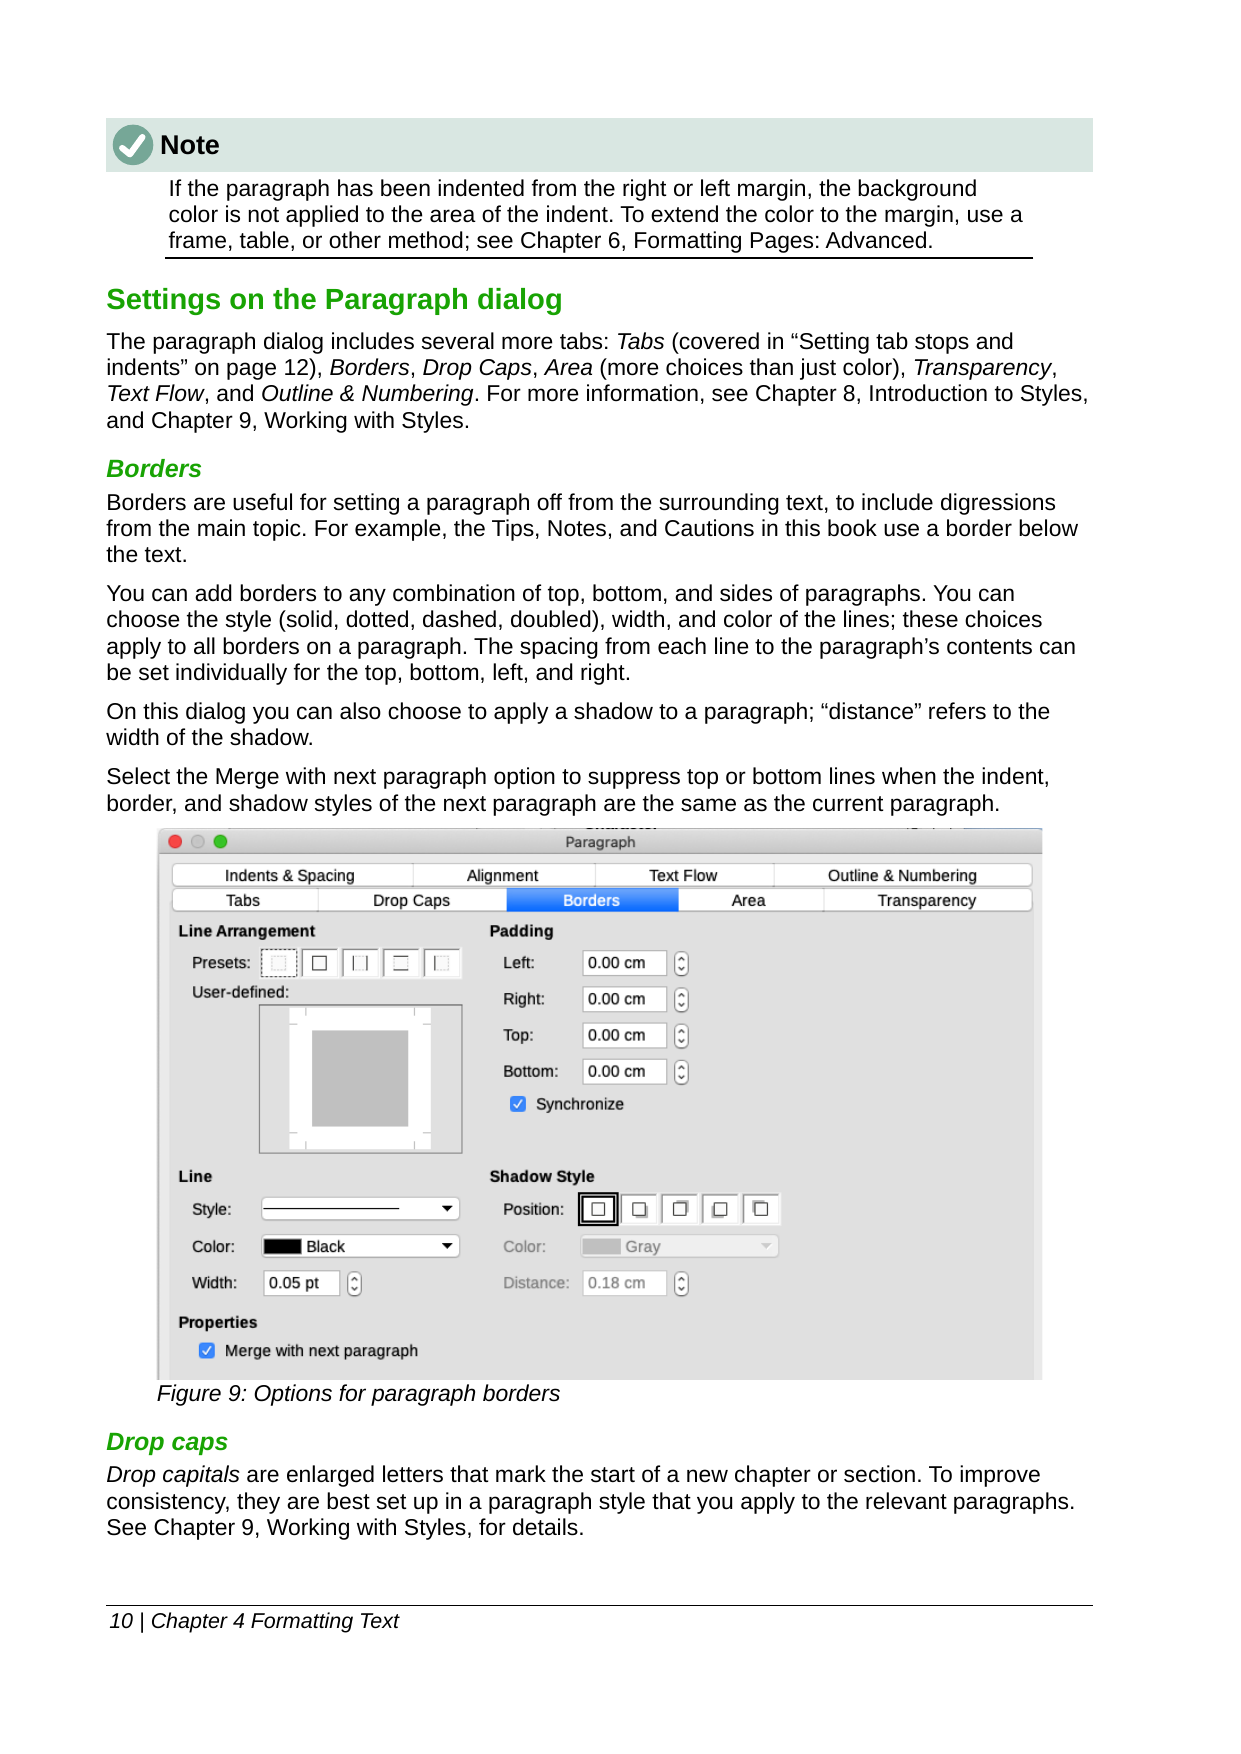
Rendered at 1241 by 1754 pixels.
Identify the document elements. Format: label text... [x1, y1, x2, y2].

text Drop capitals are enlarged letters that mark the start of a new chapter or section. To improve consistency, they are best set up in a paragraph style that you apply to the relevant paragraphs. See Chapter 9, Working with Styles, for details. [106, 1461, 1093, 1540]
picture [156, 828, 1043, 1380]
text On this dialog you can also choose to apply a shadow to a paragraph; “distance” refers to the width of the shadow. [106, 698, 1093, 751]
subtitle Borders [106, 454, 1093, 482]
text Borders are useful for setting a paragraph off from the surrounding text, to include digressions from the main topic. For example, the Tips, Notes, and Cautions in this book use a border below the text. [106, 488, 1093, 567]
text Figure 9: Options for paragraph borders [157, 1380, 1042, 1406]
text You can add borders to any combination of top, bottom, and sides of paragraphs. You can choose the style (solid, dotted, dashed, doubled), width, and color of the lines; these choices apply to all borders on a paragraph. The spacing from each line to the paragraph’s contents can be set individually for the top, bottom, left, and right. [106, 580, 1093, 685]
subtitle Drop caps [106, 1427, 1093, 1455]
text The paragraph dialog includes several more tabs: Tabs (covered in “Setting tab stops and indents” on page 12), Borders, Drop Caps, Area (more choices than just color), Transparency, Text Flow, and Outline & Numbering. For more information, see Chapter 8, Introduction to Styles, and Chapter 9, Working with Styles. [106, 328, 1093, 433]
text Select the Merge with next paragraph option to suppress top or bottom lines when the indent, border, and shadow styles of the next paragraph are the same as the current paragraph. [106, 763, 1093, 816]
text If the paragraph has been indented from the right or left margin, the background color is not applied to the area of the indent. To extend the color to the margin, use a frame, table, or other method; see Chapter 6, Formatting Pages: Advanced. [165, 172, 1033, 257]
subtitle Settings on the Paragraph dialog [106, 282, 1093, 316]
subtitle Note [106, 118, 1093, 172]
